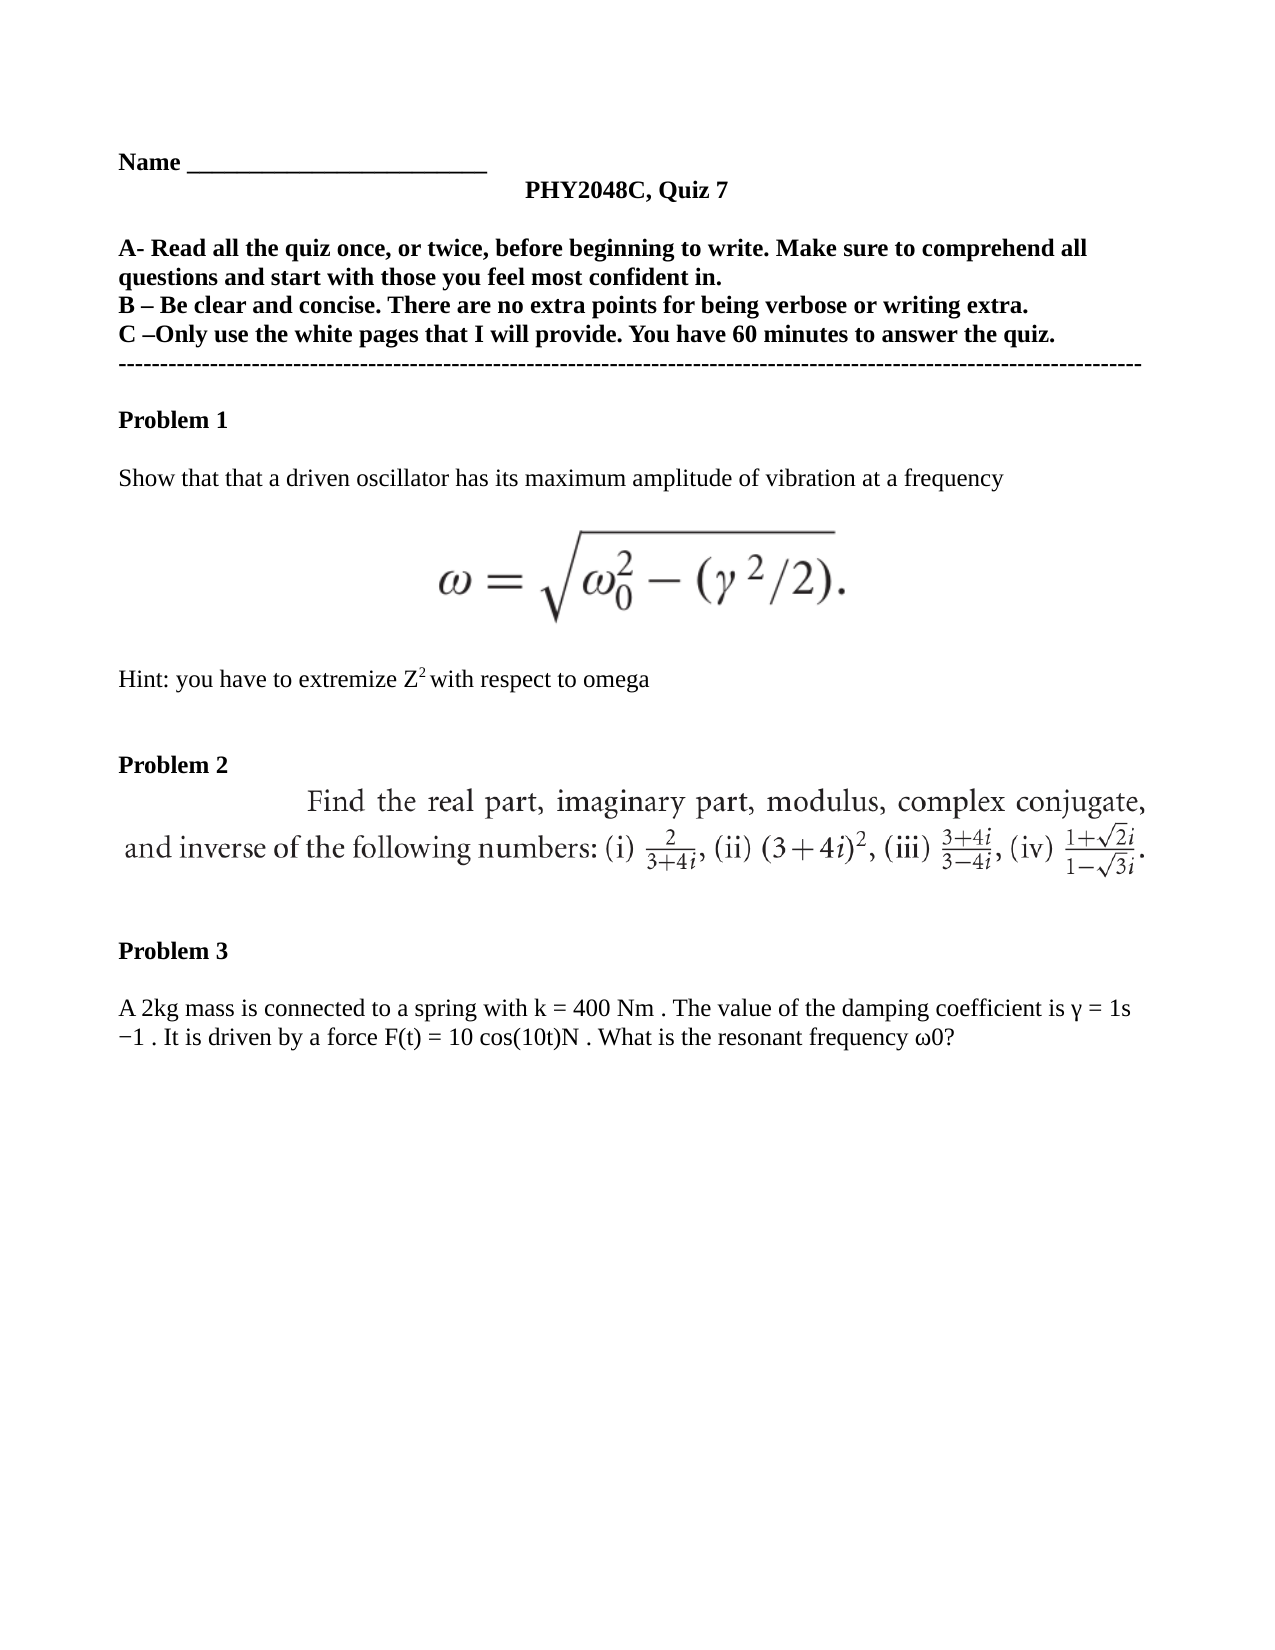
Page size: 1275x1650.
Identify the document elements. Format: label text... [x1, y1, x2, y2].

picture [118, 779, 1157, 879]
text A 2kg mass is connected to a spring with k = 400 Nm . The value of the damping coefficient is γ = 1s −1 . It is driven by a force F(t) = 10 cos(10t)N . What is the resonant frequency ω0? [118, 993, 1157, 1051]
text Problem 2 [118, 751, 1157, 779]
text PHY2048C, Quiz 7 [118, 176, 1157, 204]
text Problem 3 [118, 936, 1157, 964]
text Problem 1 [118, 406, 1157, 434]
text B – Be clear and concise. There are no extra points for being verbose or writing extra. [118, 291, 1157, 319]
text C –Only use the white pages that I will provide. You have 60 minutes to answer the quiz. [118, 319, 1157, 348]
text Hint: you have to extremize Z2 with respect to omega [118, 664, 1157, 693]
text --------------------------------------------------------------------------------------------------------------------------- [118, 348, 1157, 377]
text A- Read all the quiz once, or twice, before beginning to write. Make sure to comprehend all questions and start with those you feel most confident in. [118, 233, 1157, 291]
text Show that that a driven oscillator has its maximum amplitude of vibration at a frequency [118, 463, 1157, 492]
picture [425, 520, 850, 627]
text Name ________________________ [118, 147, 1157, 176]
